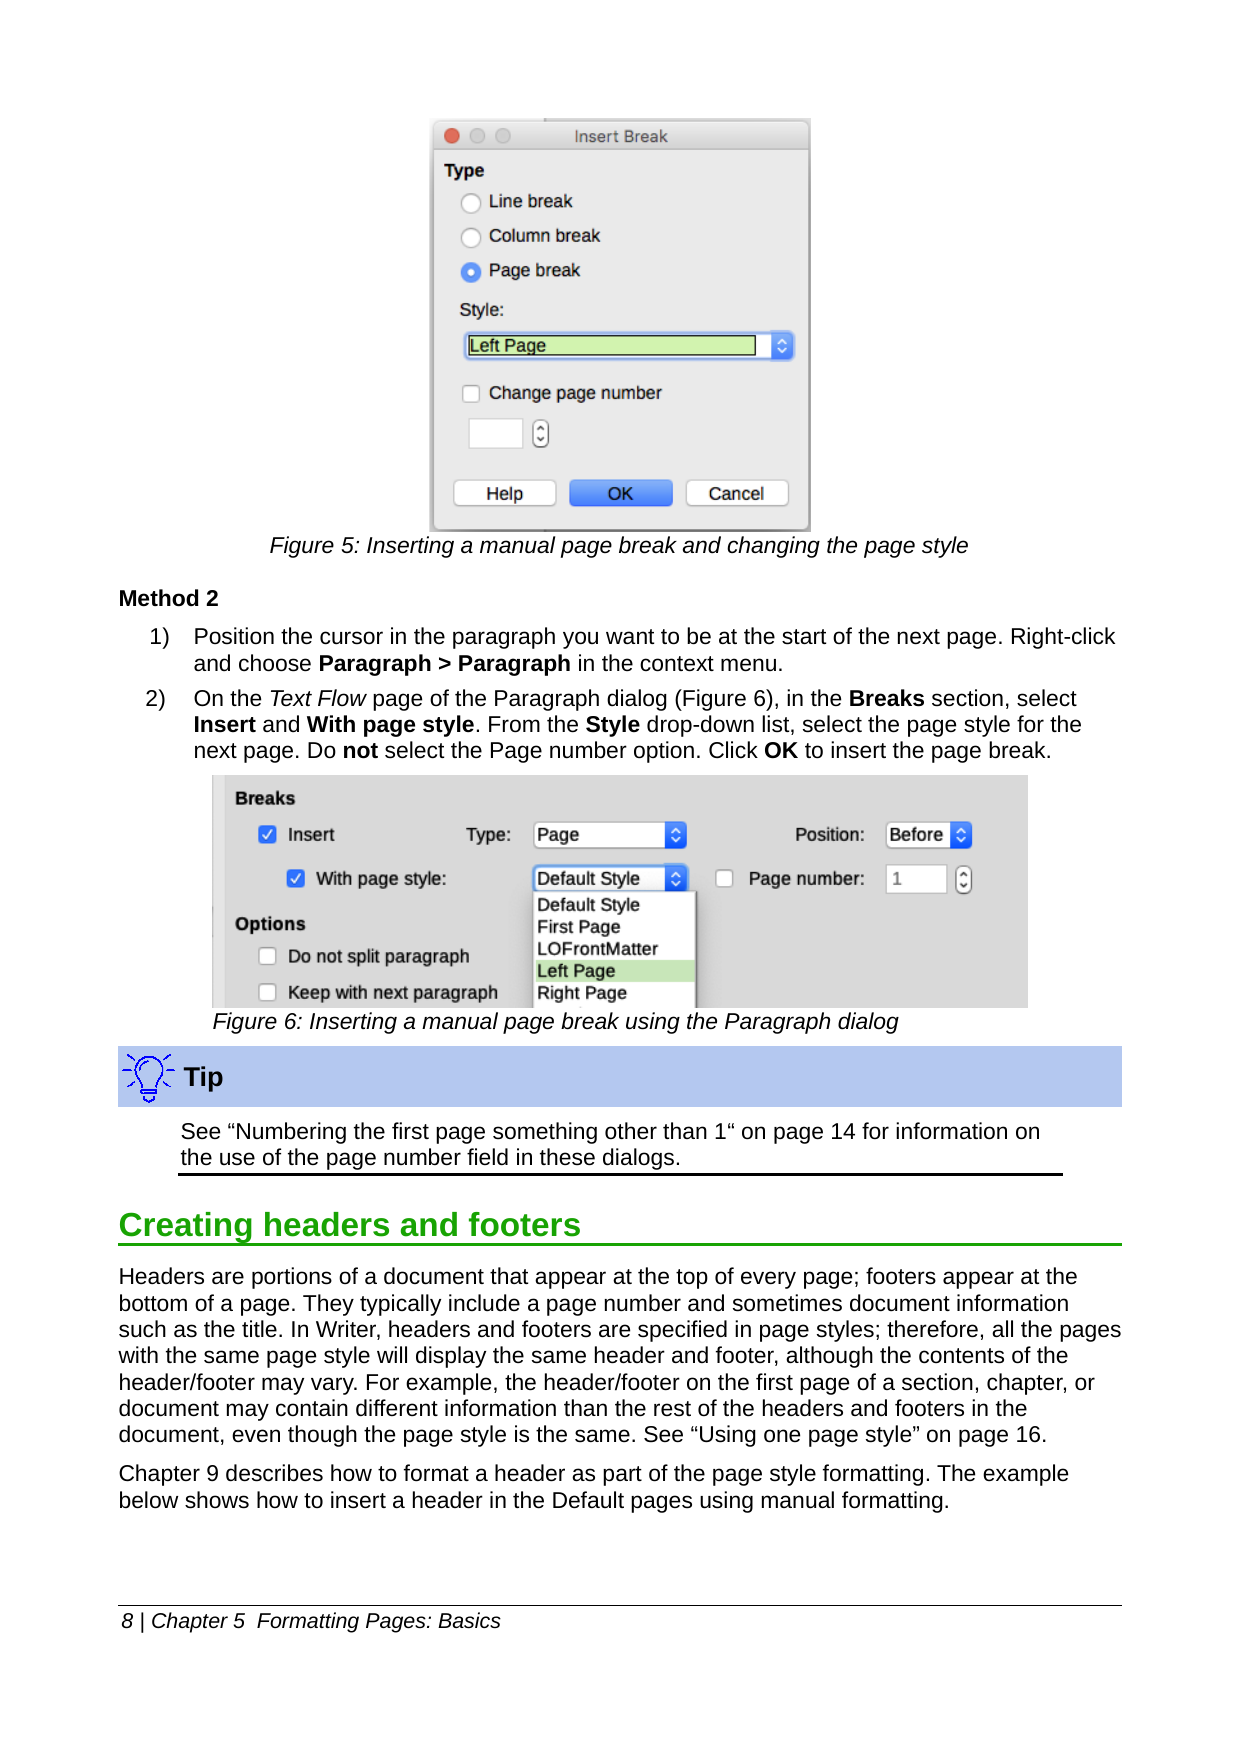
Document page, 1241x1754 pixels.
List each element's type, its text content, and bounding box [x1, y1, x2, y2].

text Figure 6: Inserting a manual page break using the Paragraph dialog [212, 1008, 1028, 1034]
picture [119, 1046, 179, 1107]
list On the Text Flow page of the Paragraph dialog (Figure 6), in the Breaks section, select Insert and With page style. From the Style drop-down list, select the page style for the next page. Do not select the Page number option. Click OK to insert the page break. [166, 685, 1122, 764]
list Position the cursor in the paragraph you want to be at the start of the next page. Right-click and choose Paragraph > Paragraph in the context menu. [170, 623, 1122, 676]
text Figure 5: Inserting a manual page break and changing the page style [252, 118, 988, 558]
picture [212, 775, 1028, 1008]
text See “Numbering the first page something other than 1“ on page 14 for information on the use of the page number field in these dialogs. [177, 1115, 1063, 1176]
text Chapter 9 describes how to format a header as part of the page style formatting. The example below shows how to insert a header in the Default pages using manual formatting. [118, 1460, 1122, 1513]
text Method 2 [118, 585, 1122, 611]
picture [429, 118, 811, 532]
subtitle Creating headers and footers [118, 1205, 1122, 1243]
text Headers are portions of a document that appear at the top of every page; footers appear at the bottom of a page. They typically include a page number and sometimes document information such as the title. In Writer, headers and footers are specified in page styles; therefore, all the pages with the same page style will display the same header and footer, although the contents of the header/footer may vary. For example, the header/footer on the first page of a section, chapter, or document may contain different information than the rest of the headers and footers in the document, even though the page style is the same. See “Using one page style” on page 16. [118, 1263, 1122, 1448]
subtitle Tip [179, 1046, 1122, 1107]
